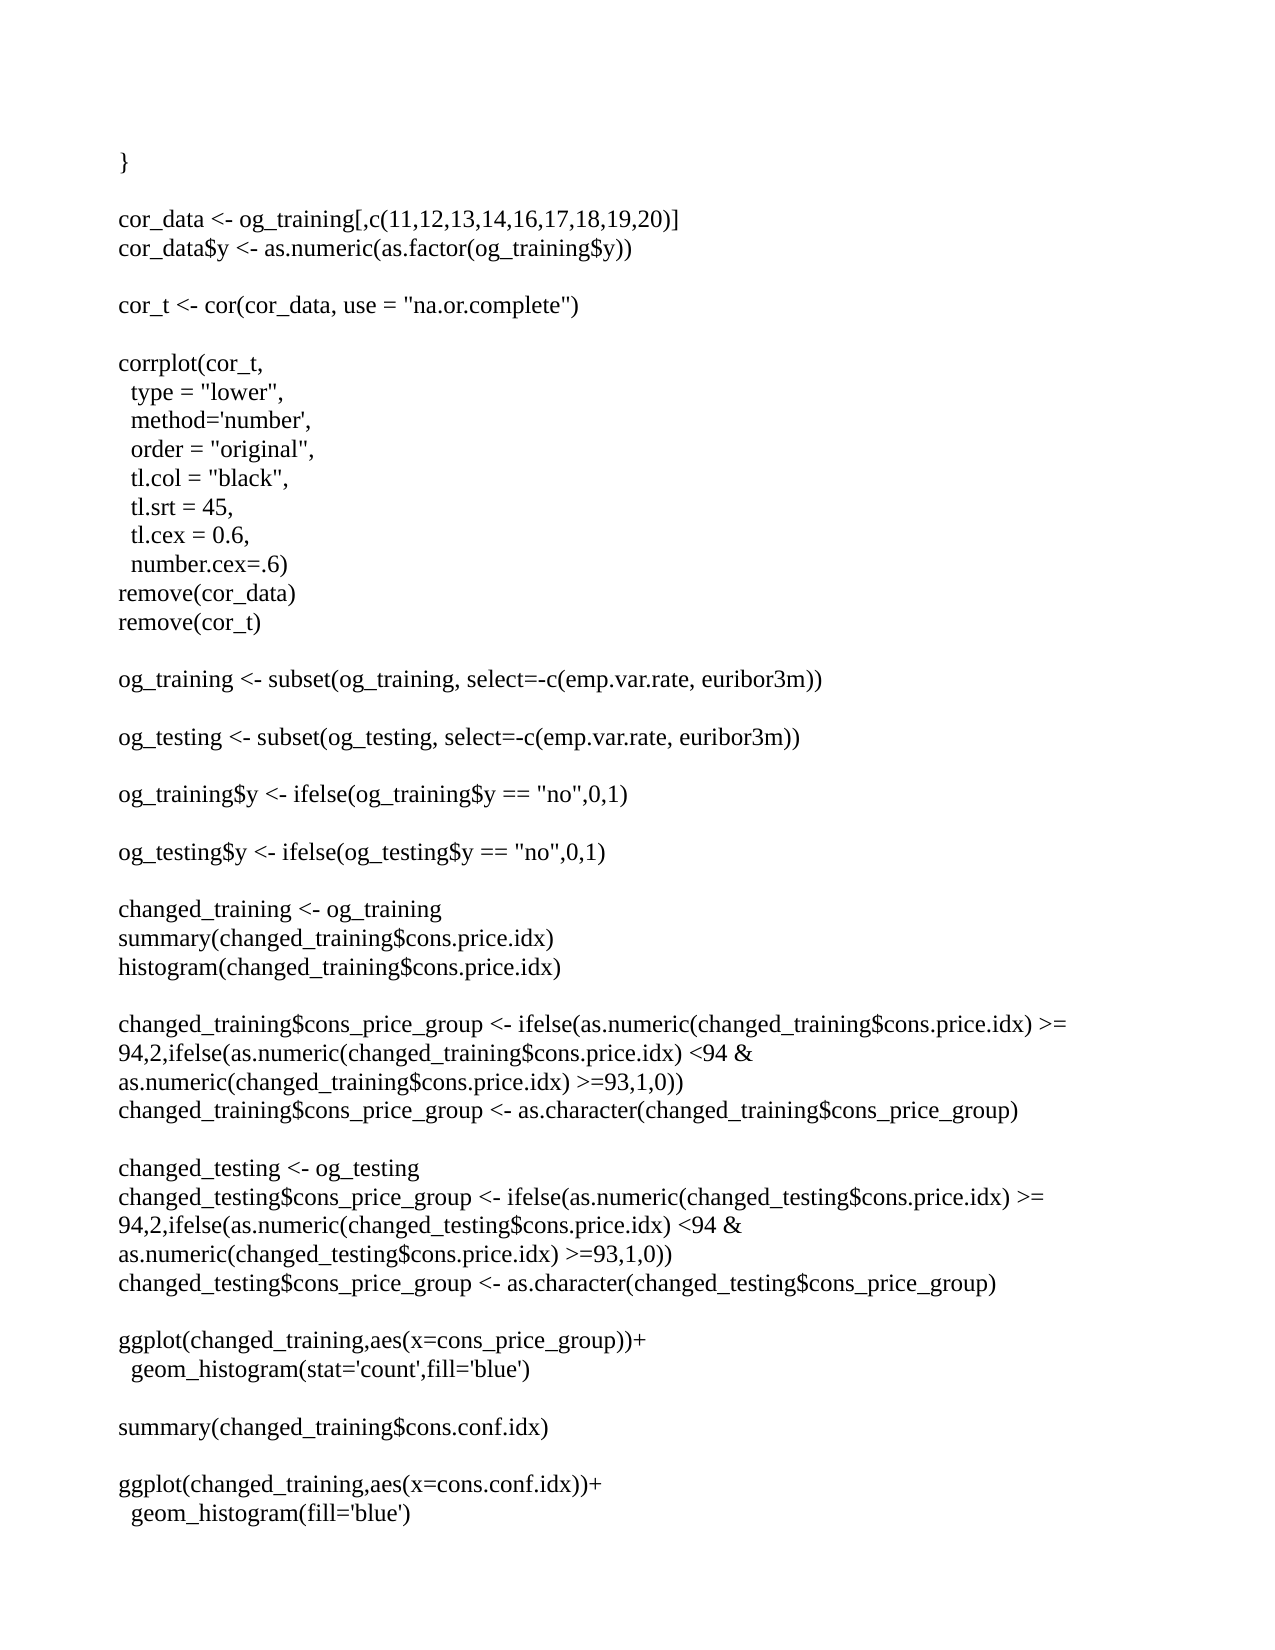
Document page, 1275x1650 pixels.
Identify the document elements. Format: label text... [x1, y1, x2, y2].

text number.cex=.6) [118, 549, 1157, 578]
text summary(changed_training$cons.conf.idx) [118, 1412, 1157, 1441]
text changed_testing <- og_testing [118, 1153, 1157, 1182]
text remove(cor_data) [118, 578, 1157, 607]
text changed_testing$cons_price_group <- as.character(changed_testing$cons_price_group) [118, 1268, 1157, 1297]
text } [118, 147, 1157, 176]
text tl.cex = 0.6, [118, 521, 1157, 549]
text tl.srt = 45, [118, 492, 1157, 521]
text corrplot(cor_t, [118, 348, 1157, 377]
text changed_training <- og_training [118, 894, 1157, 923]
text summary(changed_training$cons.price.idx) [118, 923, 1157, 952]
text cor_t <- cor(cor_data, use = "na.or.complete") [118, 291, 1157, 319]
text geom_histogram(fill='blue') [118, 1498, 1157, 1527]
text og_testing$y <- ifelse(og_testing$y == "no",0,1) [118, 837, 1157, 866]
text cor_data <- og_training[,c(11,12,13,14,16,17,18,19,20)] [118, 204, 1157, 233]
text og_training <- subset(og_training, select=-c(emp.var.rate, euribor3m)) [118, 664, 1157, 693]
text histogram(changed_training$cons.price.idx) [118, 952, 1157, 981]
text tl.col = "black", [118, 463, 1157, 492]
text method='number', [118, 406, 1157, 434]
text type = "lower", [118, 377, 1157, 406]
text ggplot(changed_training,aes(x=cons.conf.idx))+ [118, 1469, 1157, 1498]
text og_training$y <- ifelse(og_training$y == "no",0,1) [118, 779, 1157, 808]
text changed_training$cons_price_group <- ifelse(as.numeric(changed_training$cons.price.idx) >= 94,2,ifelse(as.numeric(changed_training$cons.price.idx) <94 & as.numeric(changed_training$cons.price.idx) >=93,1,0)) [118, 1009, 1157, 1096]
text remove(cor_t) [118, 607, 1157, 636]
text geom_histogram(stat='count',fill='blue') [118, 1354, 1157, 1383]
text changed_testing$cons_price_group <- ifelse(as.numeric(changed_testing$cons.price.idx) >= 94,2,ifelse(as.numeric(changed_testing$cons.price.idx) <94 & as.numeric(changed_testing$cons.price.idx) >=93,1,0)) [118, 1182, 1157, 1268]
text order = "original", [118, 434, 1157, 463]
text changed_training$cons_price_group <- as.character(changed_training$cons_price_group) [118, 1096, 1157, 1124]
text og_testing <- subset(og_testing, select=-c(emp.var.rate, euribor3m)) [118, 722, 1157, 751]
text ggplot(changed_training,aes(x=cons_price_group))+ [118, 1326, 1157, 1354]
text cor_data$y <- as.numeric(as.factor(og_training$y)) [118, 233, 1157, 262]
